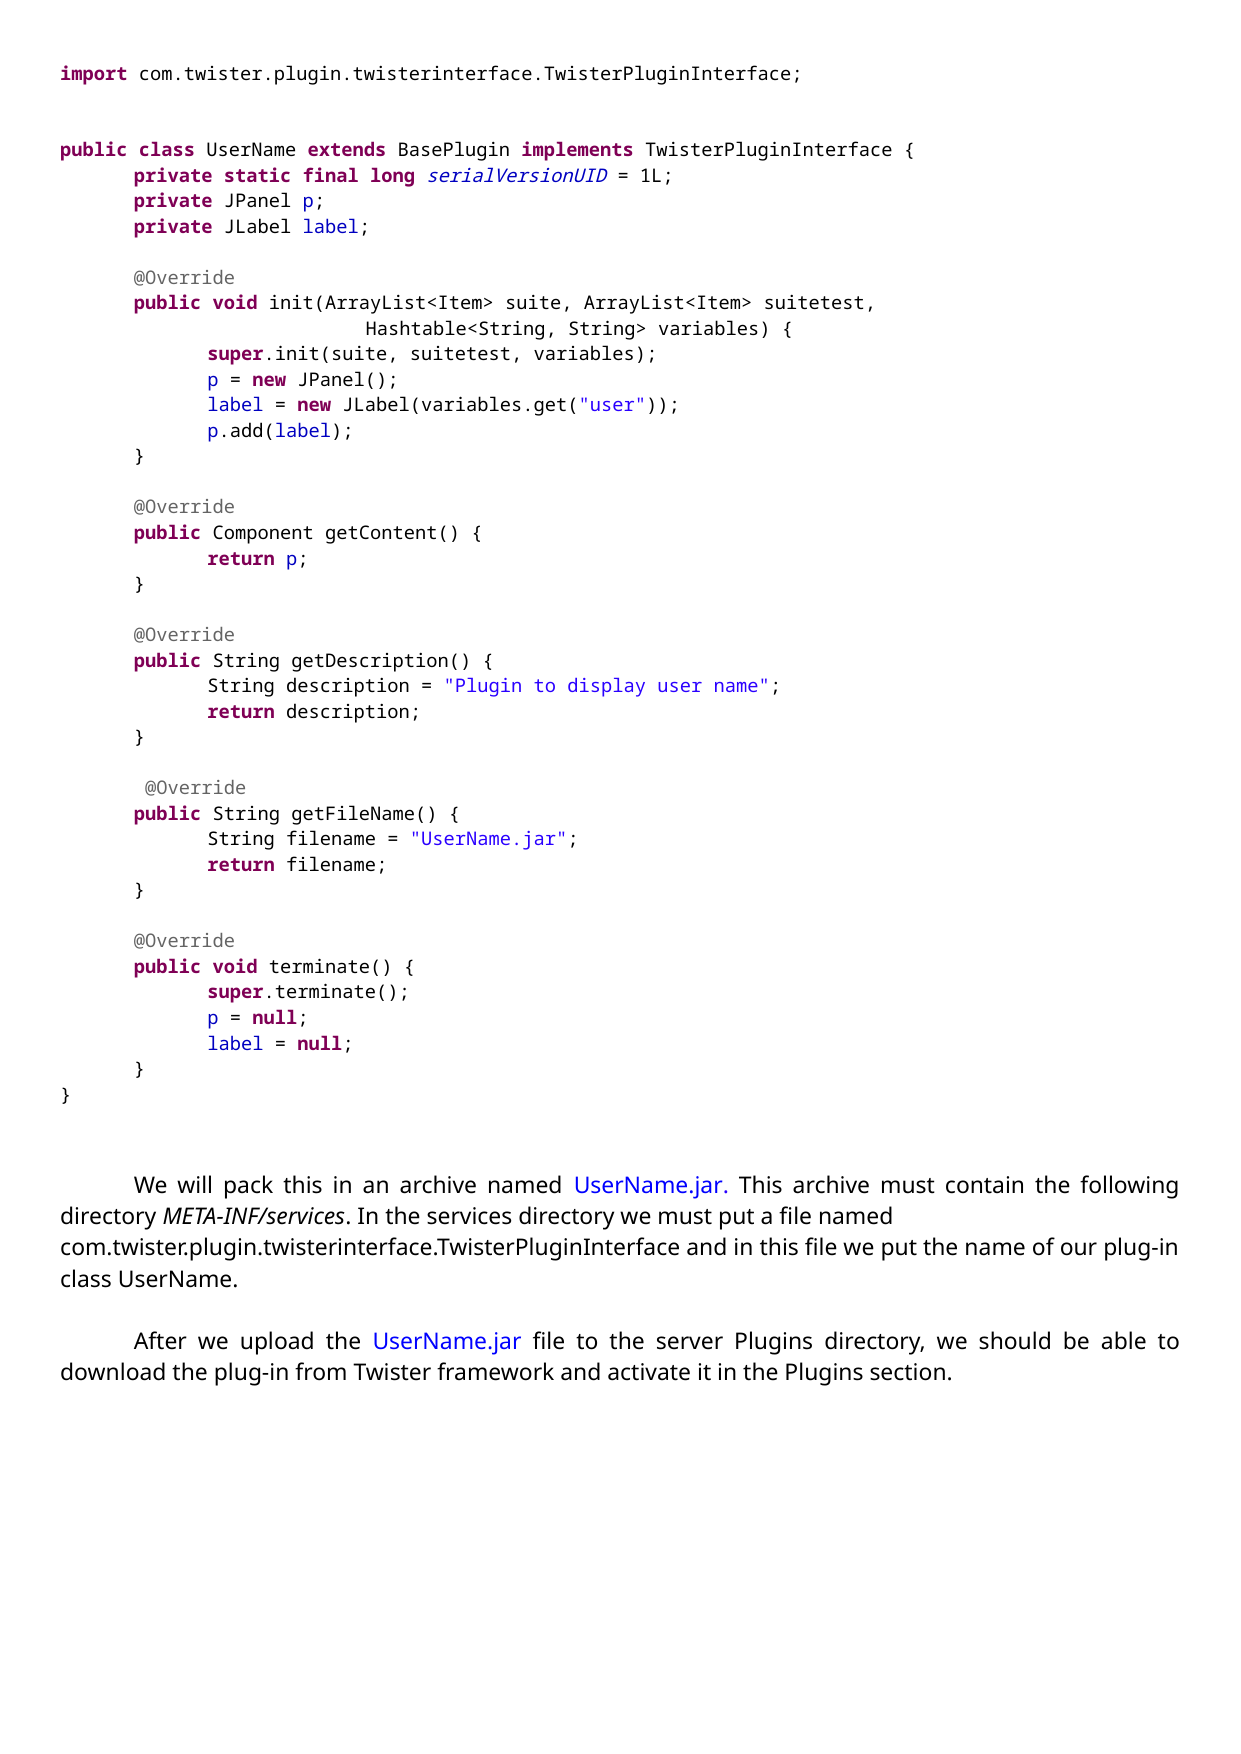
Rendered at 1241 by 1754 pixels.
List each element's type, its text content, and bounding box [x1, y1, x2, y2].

text } [60, 1081, 1180, 1106]
text p = null; [60, 1004, 1180, 1030]
text p.add(label); [60, 417, 1180, 443]
text super.init(suite, suitetest, variables); [60, 341, 1180, 366]
text private JLabel label; [60, 213, 1180, 239]
text @Override [60, 264, 1180, 290]
text public class UserName extends BasePlugin implements TwisterPluginInterface { [60, 137, 1180, 162]
text } [60, 877, 1180, 902]
text import com.twister.plugin.twisterinterface.TwisterPluginInterface; [60, 60, 1180, 86]
text public String getDescription() { [60, 647, 1180, 672]
text @Override [60, 774, 1180, 800]
text @Override [60, 928, 1180, 953]
text public String getFileName() { [60, 800, 1180, 826]
text private static final long serialVersionUID = 1L; [60, 162, 1180, 188]
text } [60, 570, 1180, 596]
text return filename; [60, 851, 1180, 877]
text return p; [60, 545, 1180, 570]
text String description = "Plugin to display user name"; [60, 672, 1180, 698]
text String filename = "UserName.jar"; [60, 826, 1180, 851]
text After we upload the UserName.jar file to the server Plugins directory, we should be able to download the plug-in from Twister framework and activate it in the Plugins section. [60, 1325, 1180, 1388]
text @Override [60, 494, 1180, 519]
text public Component getContent() { [60, 519, 1180, 545]
text } [60, 1055, 1180, 1081]
text com.twister.plugin.twisterinterface.TwisterPluginInterface and in this file we put the name of our plug-in class UserName. [60, 1231, 1180, 1294]
text public void init(ArrayList<Item> suite, ArrayList<Item> suitetest, [60, 290, 1180, 315]
text super.terminate(); [60, 979, 1180, 1004]
text } [60, 723, 1180, 749]
text Hashtable<String, String> variables) { [60, 315, 1180, 341]
text public void terminate() { [60, 953, 1180, 979]
text return description; [60, 698, 1180, 723]
text p = new JPanel(); [60, 366, 1180, 392]
text private JPanel p; [60, 188, 1180, 213]
text label = new JLabel(variables.get("user")); [60, 392, 1180, 417]
text We will pack this in an archive named UserName.jar. This archive must contain the following directory META-INF/services. In the services directory we must put a file named [60, 1169, 1180, 1231]
text @Override [60, 621, 1180, 647]
text } [60, 443, 1180, 468]
text label = null; [60, 1030, 1180, 1055]
